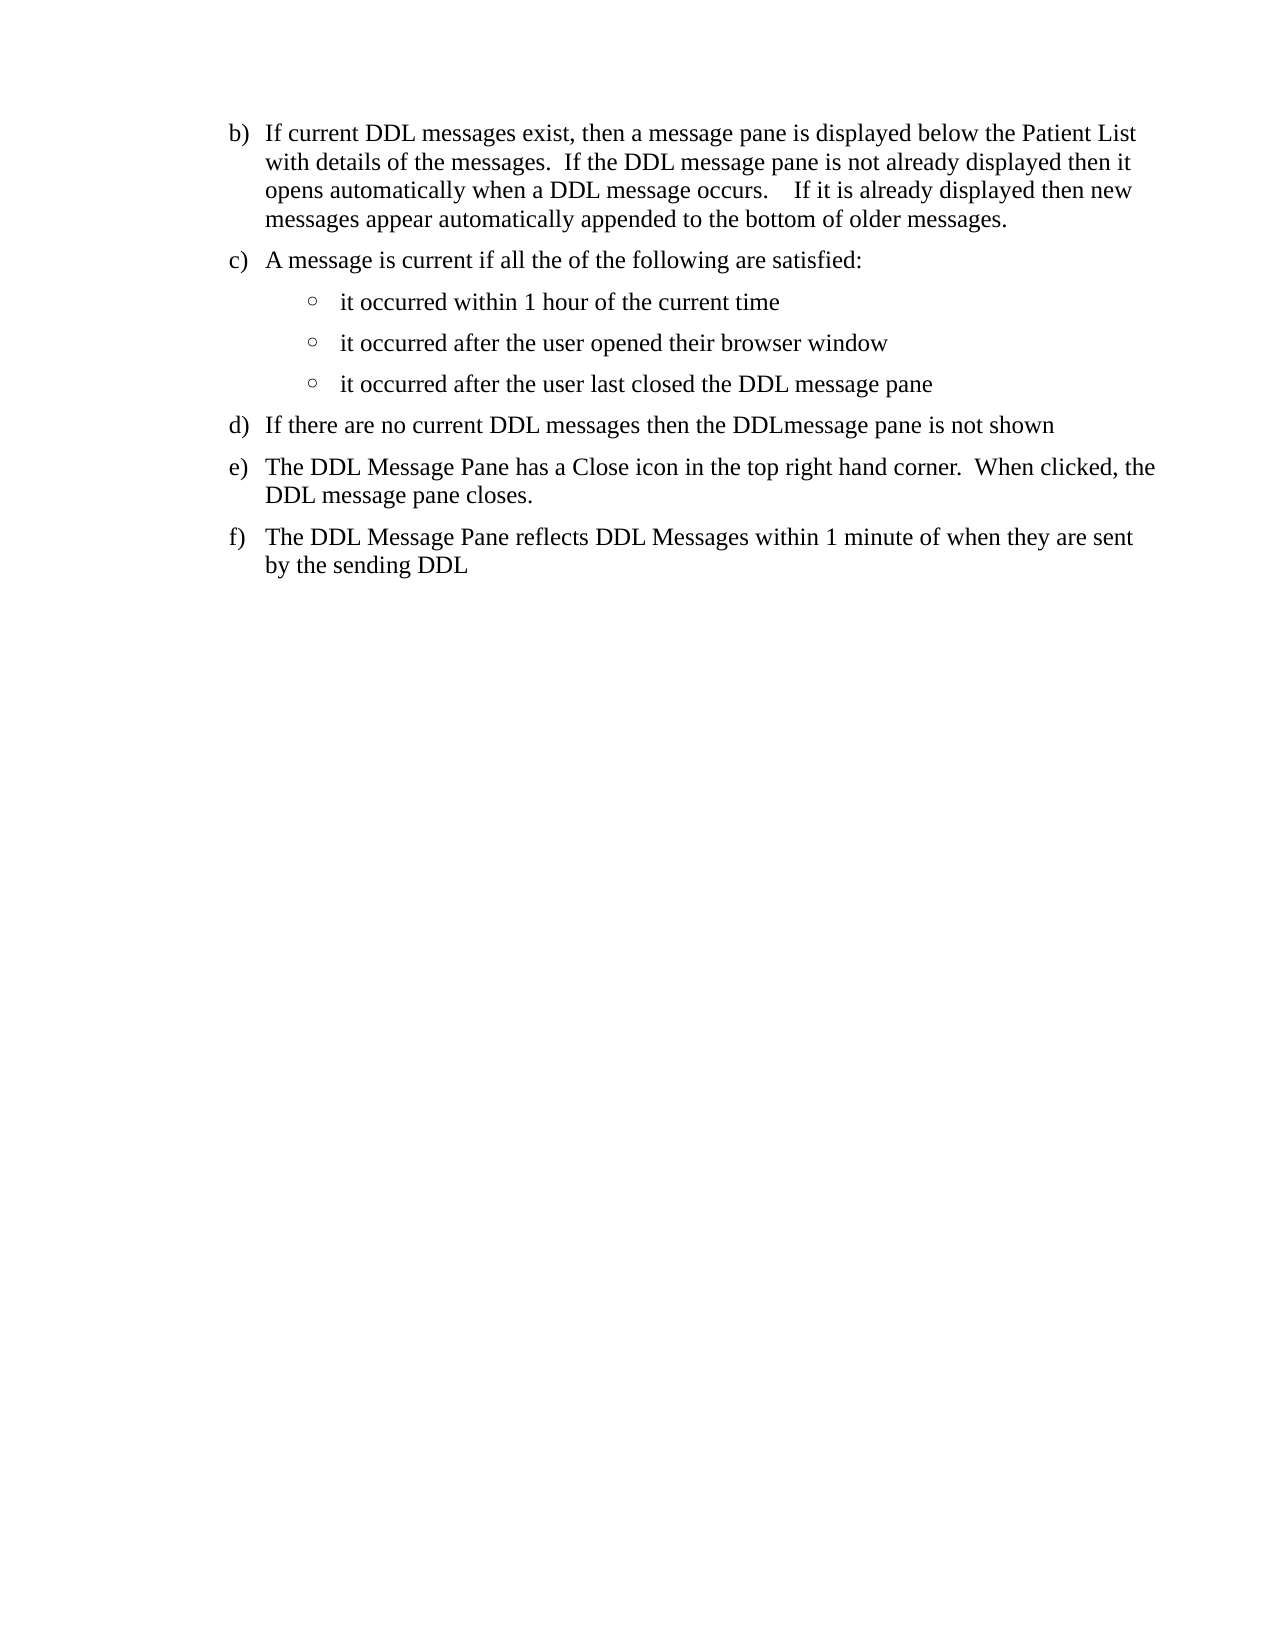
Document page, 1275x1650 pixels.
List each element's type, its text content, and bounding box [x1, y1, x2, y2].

list If current DDL messages exist, then a message pane is displayed below the Patient List with details of the messages. If the DDL message pane is not already displayed then it opens automatically when a DDL message occurs. If it is already displayed then new messages appear automatically appended to the bottom of older messages. [229, 118, 1157, 233]
list The DDL Message Pane has a Close icon in the top right hand corner. When clicked, the DDL message pane closes. [229, 452, 1157, 509]
list The DDL Message Pane reflects DDL Messages within 1 minute of when they are sent by the sending DDL [229, 522, 1157, 579]
list it occurred after the user opened their browser window [302, 328, 1157, 357]
list If there are no current DDL messages then the DDLmessage pane is not shown [229, 411, 1157, 439]
list A message is current if all the of the following are satisfied: [229, 246, 1157, 274]
list it occurred after the user last closed the DDL message pane [302, 369, 1157, 398]
list it occurred within 1 hour of the current time [302, 287, 1157, 316]
